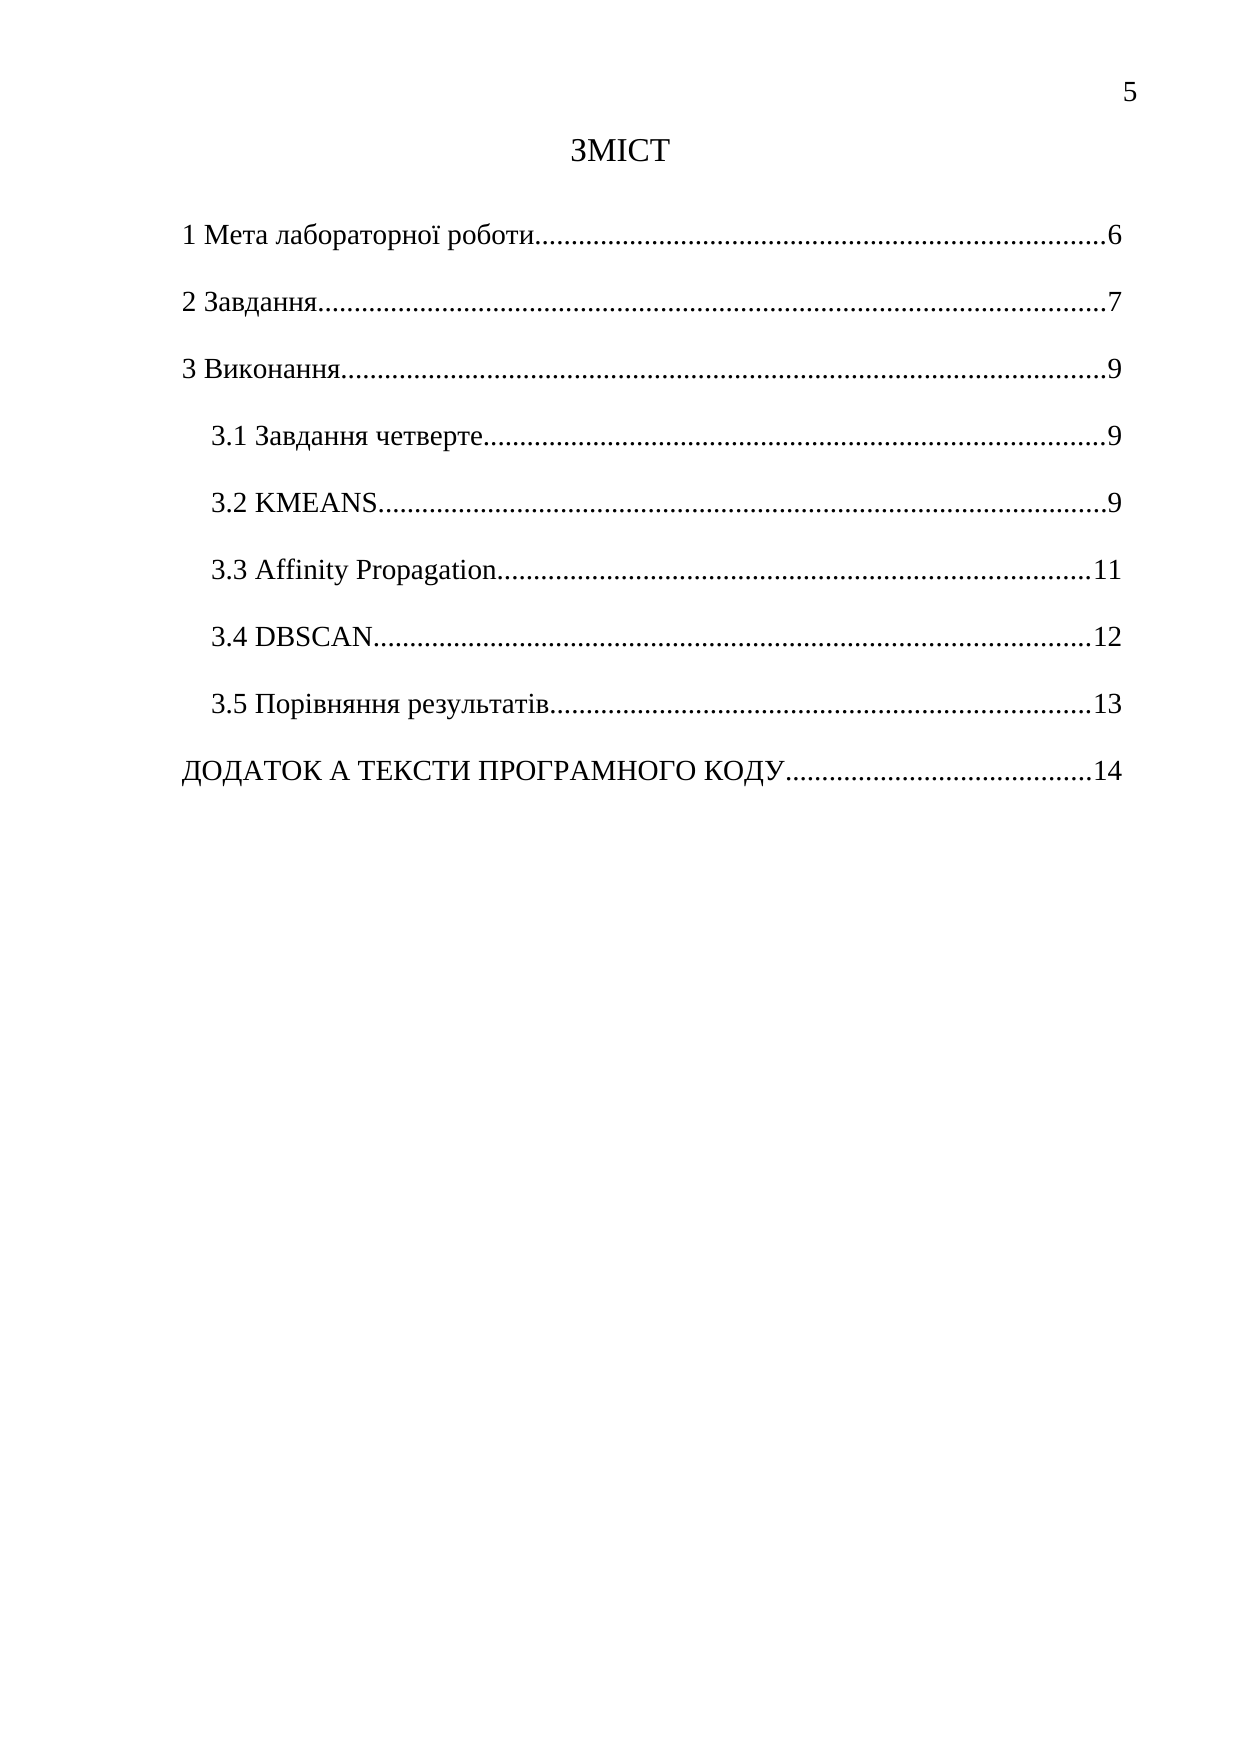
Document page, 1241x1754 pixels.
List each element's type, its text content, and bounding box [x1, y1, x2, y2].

text 1 Мета лабораторної роботи 6 [182, 217, 1122, 250]
text 3.1 Завдання четверте 9 [182, 418, 1122, 451]
text 3.5 Порівняння результатів 13 [182, 686, 1122, 719]
text 3 Виконання 9 [182, 351, 1122, 384]
text 3.2 KMEANS 9 [182, 485, 1122, 518]
subtitle Зміст [118, 130, 1122, 168]
text 3.3 Affinity Propagation 11 [182, 552, 1122, 585]
text 2 Завдання 7 [182, 284, 1122, 317]
text 3.4 DBSCAN 12 [182, 619, 1122, 652]
text ДОДАТОК А ТЕКСТИ ПРОГРАМНОГО КОДУ 14 [182, 753, 1122, 786]
